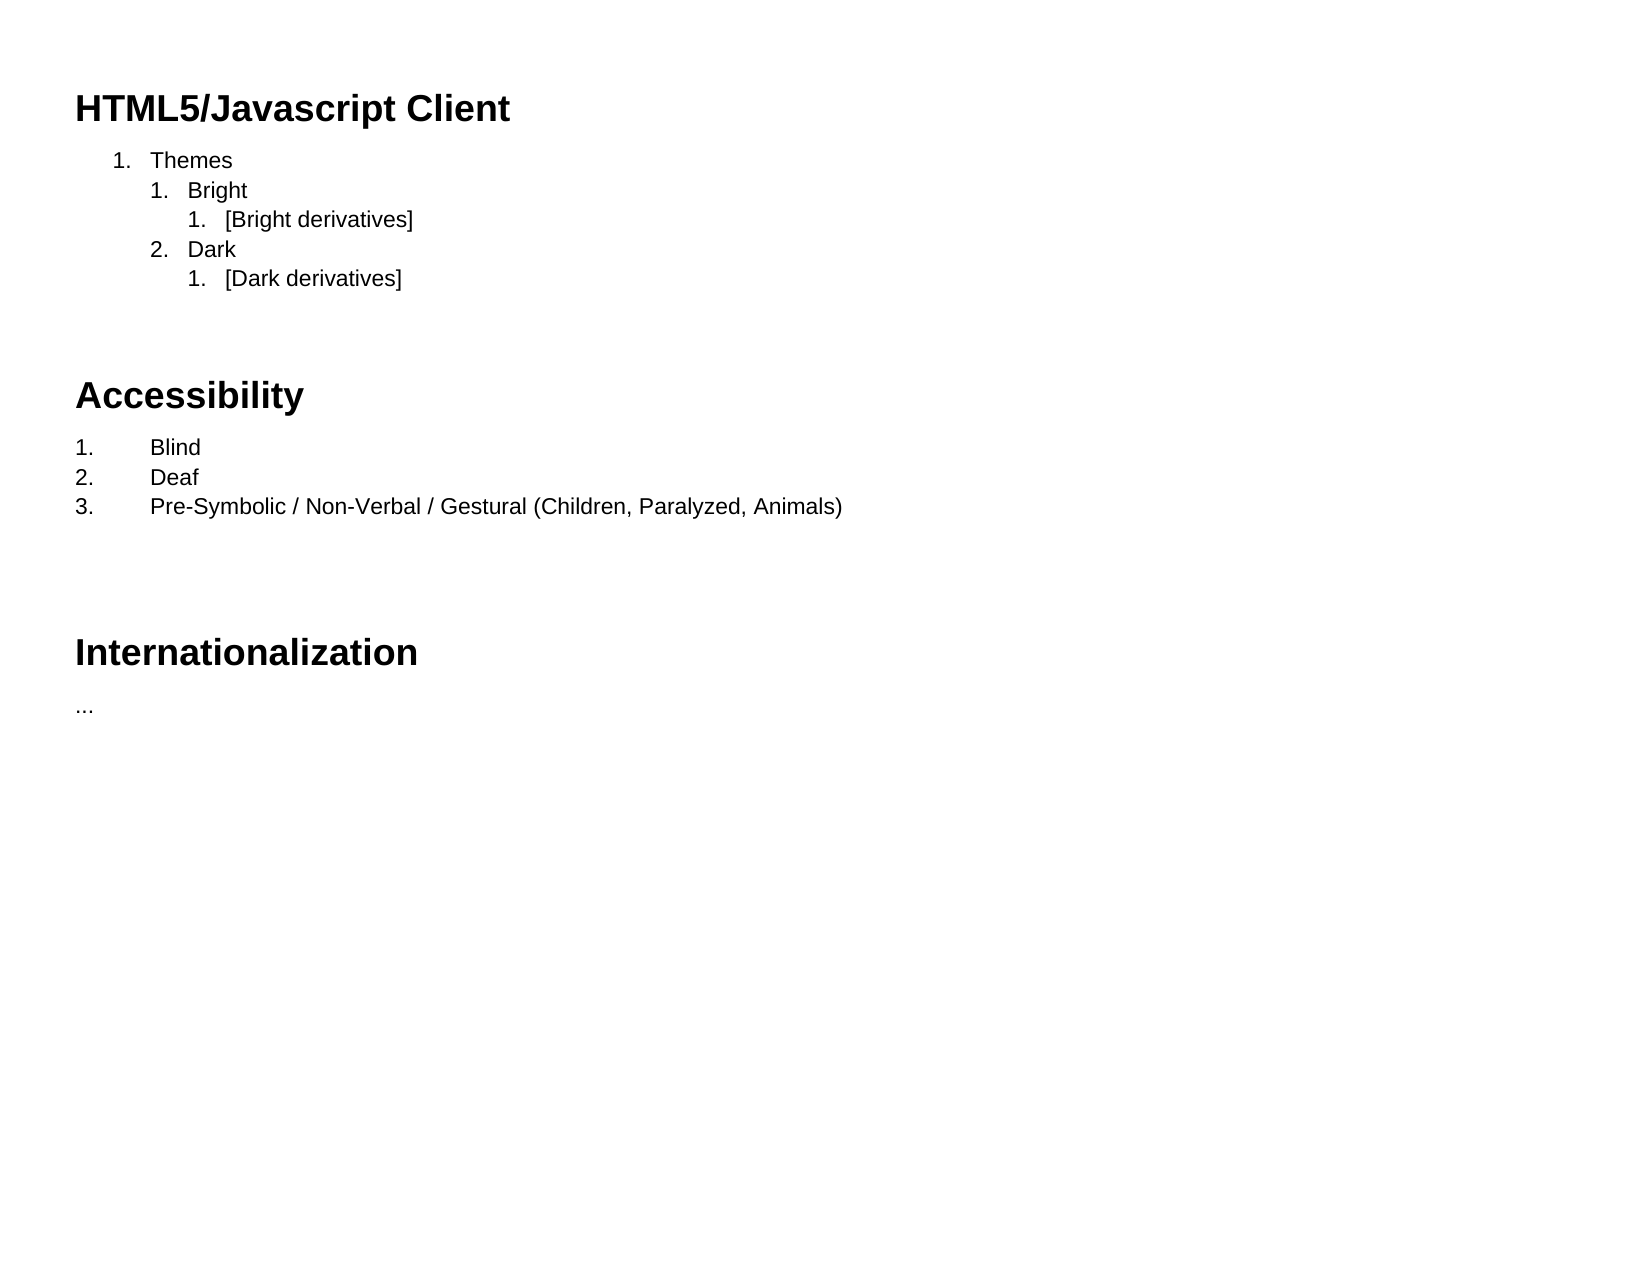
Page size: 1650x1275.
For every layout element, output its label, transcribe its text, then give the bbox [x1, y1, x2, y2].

list [Dark derivatives] [187, 266, 1462, 291]
subtitle Internationalization [75, 632, 1312, 674]
subtitle HTML5/Javascript Client [75, 87, 1312, 129]
list Themes [112, 148, 1462, 174]
text ... [75, 692, 1312, 718]
list Bright [150, 177, 1462, 203]
subtitle Accessibility [75, 374, 1312, 416]
list Deaf [75, 464, 1312, 490]
list Pre-Symbolic / Non-Verbal / Gestural (Children, Paralyzed, Animals) [75, 494, 1312, 519]
list Dark [150, 236, 1462, 262]
list Blind [75, 435, 1312, 461]
list [Bright derivatives] [187, 207, 1462, 232]
